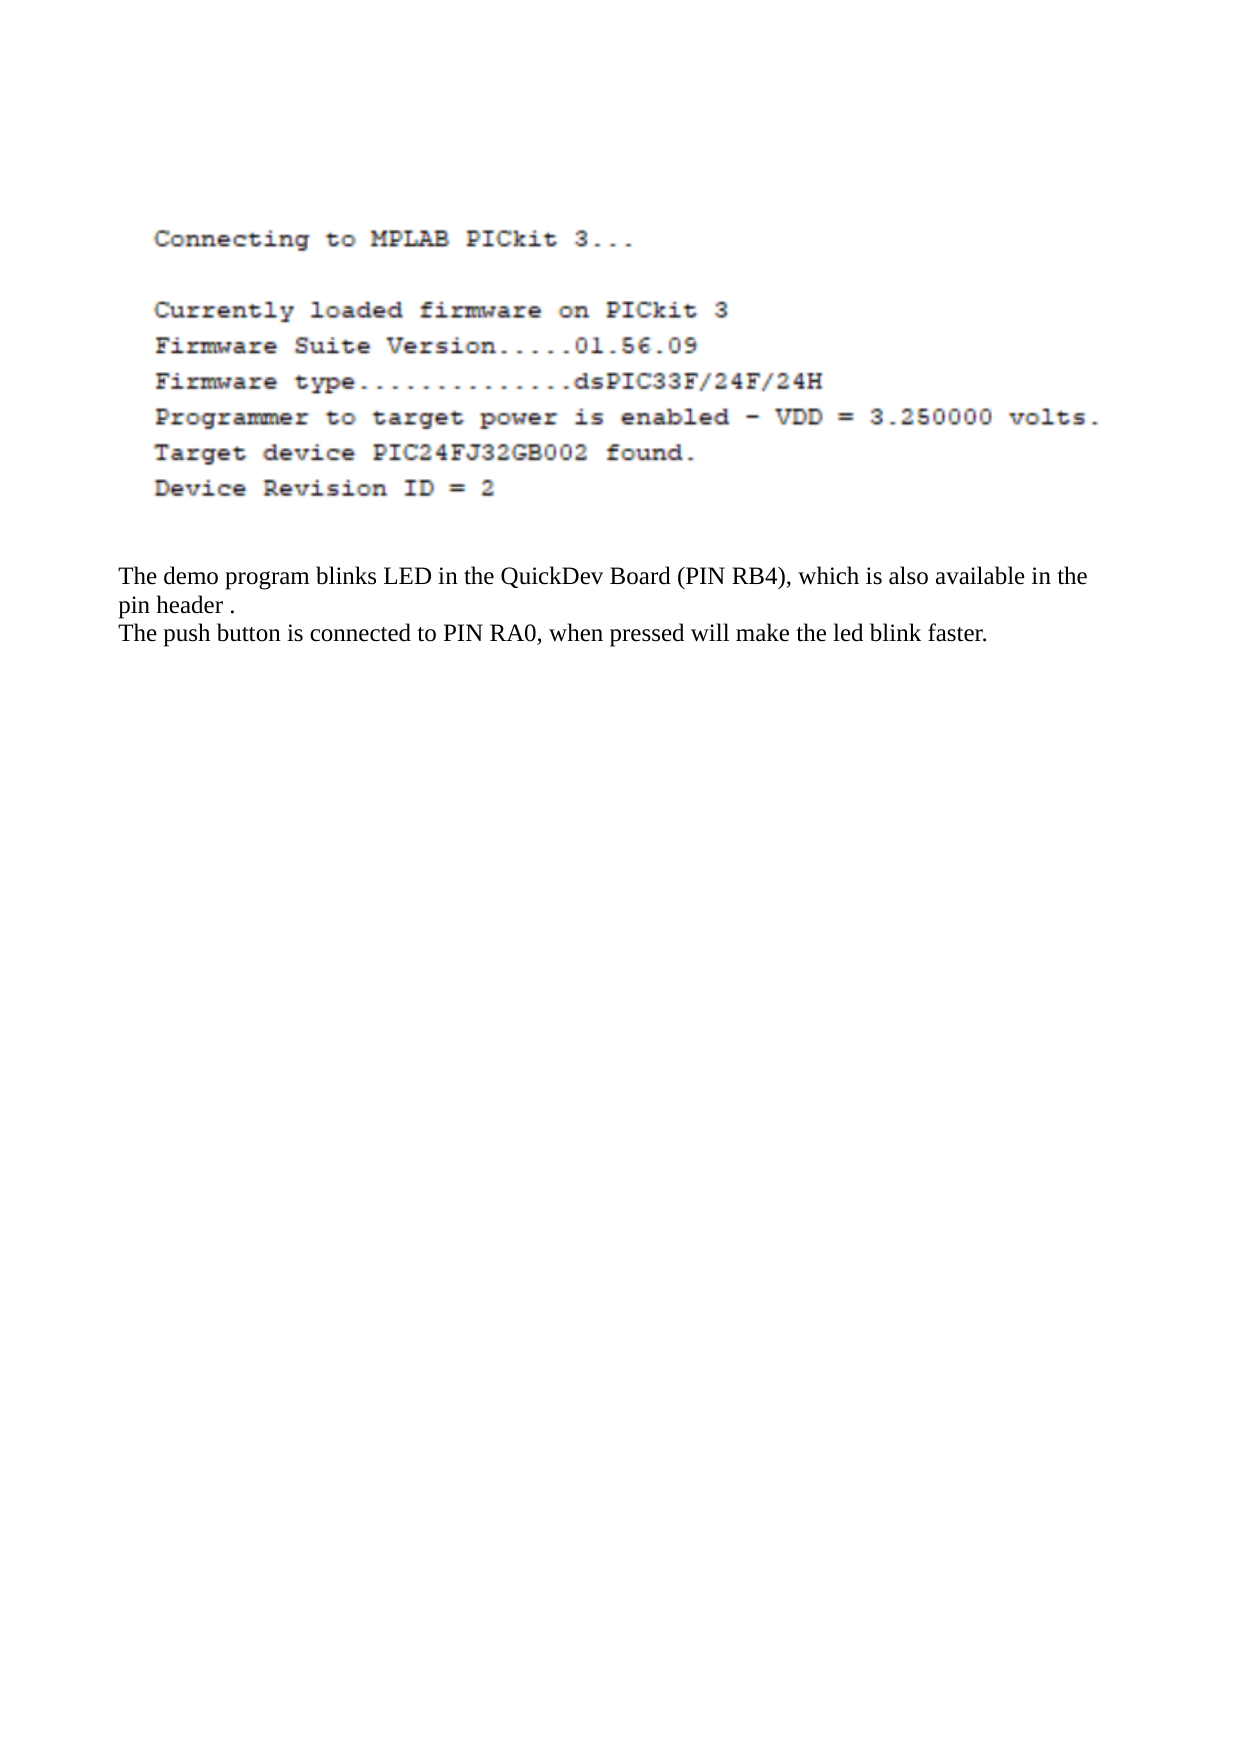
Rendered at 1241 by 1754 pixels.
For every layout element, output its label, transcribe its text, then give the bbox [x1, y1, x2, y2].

text The push button is connected to PIN RA0, when pressed will make the led blink faster. [118, 618, 1122, 647]
picture [132, 208, 1137, 533]
text The demo program blinks LED in the QuickDev Board (PIN RB4), which is also available in the pin header . [118, 561, 1122, 618]
